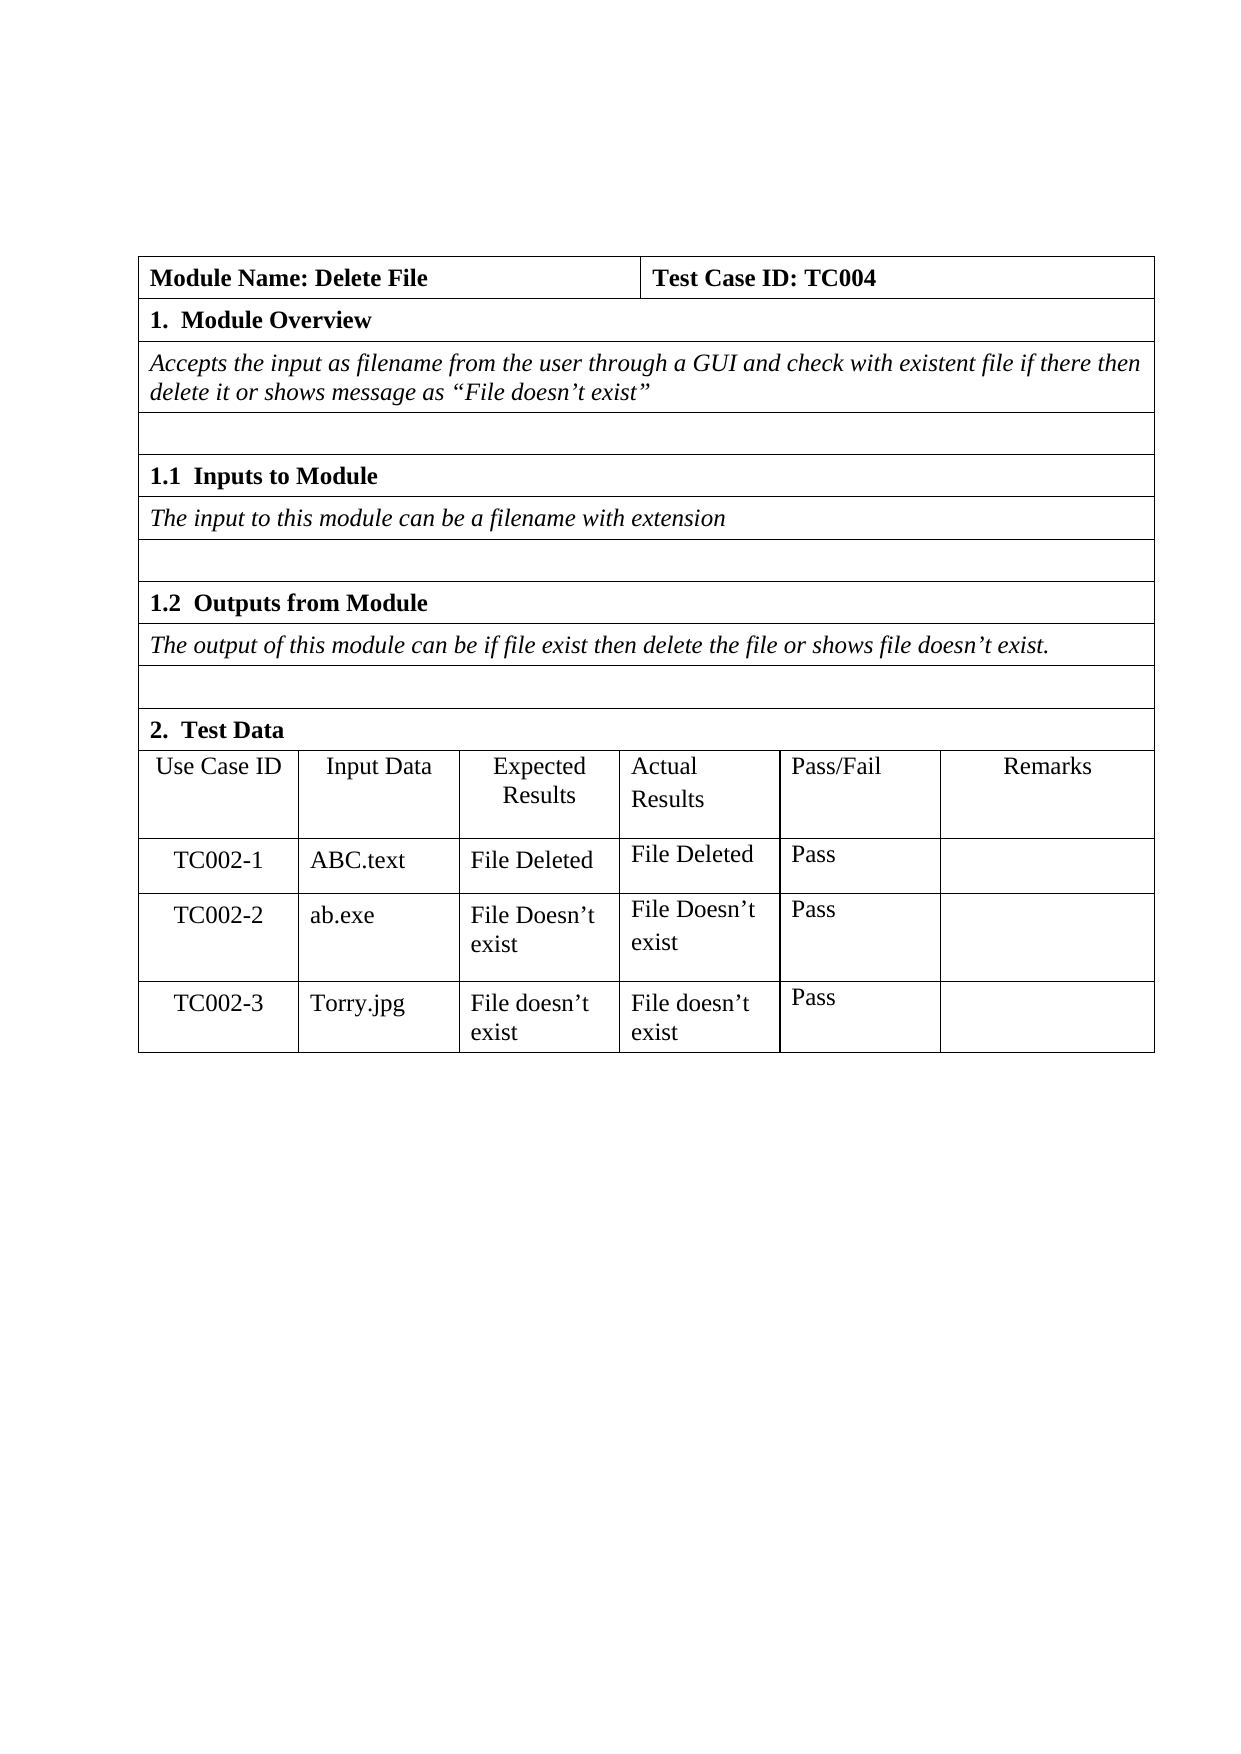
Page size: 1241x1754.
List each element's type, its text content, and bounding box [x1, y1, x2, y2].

table_cell ABC.text [299, 839, 459, 893]
table_cell [941, 839, 1154, 893]
table_cell File Doesn’t exist [620, 894, 779, 981]
table_header Module Name: Delete File [139, 257, 640, 298]
table_header Test Case ID: TC004 [641, 257, 1154, 298]
table_cell TC002-3 [139, 982, 298, 1052]
table_cell File doesn’t exist [460, 982, 619, 1052]
table_cell File Doesn’t exist [460, 894, 619, 981]
table_cell [139, 540, 1154, 581]
table_cell [139, 413, 1154, 454]
table_cell TC002-1 [139, 839, 298, 893]
table_cell Pass [781, 839, 940, 893]
table_cell Remarks [941, 751, 1154, 838]
table_cell The output of this module can be if file exist then delete the file or shows file doesn’t exist. [139, 624, 1154, 665]
table_cell The input to this module can be a filename with extension [139, 497, 1154, 538]
table_cell Torry.jpg [299, 982, 459, 1052]
table_cell Actual Results [620, 751, 779, 838]
table_cell File Deleted [620, 839, 779, 893]
table_cell [139, 666, 1154, 708]
table_cell 1. Module Overview [139, 299, 1154, 341]
table_cell [941, 982, 1154, 1052]
table_cell [941, 894, 1154, 981]
table_cell Pass [781, 982, 940, 1052]
table_cell File doesn’t exist [620, 982, 779, 1052]
table_cell Use Case ID [139, 751, 298, 838]
table_cell Pass [781, 894, 940, 981]
table_cell Pass/Fail [781, 751, 940, 838]
table_cell 1.2 Outputs from Module [139, 582, 1154, 623]
table_cell 2. Test Data [139, 709, 1154, 750]
table_cell 1.1 Inputs to Module [139, 455, 1154, 496]
table_cell Expected Results [460, 751, 619, 838]
table_cell File Deleted [460, 839, 619, 893]
table_cell Input Data [299, 751, 459, 838]
table_cell ab.exe [299, 894, 459, 981]
table_cell TC002-2 [139, 894, 298, 981]
table_cell Accepts the input as filename from the user through a GUI and check with existent file if there then delete it or shows message as “File doesn’t exist” [139, 342, 1154, 412]
